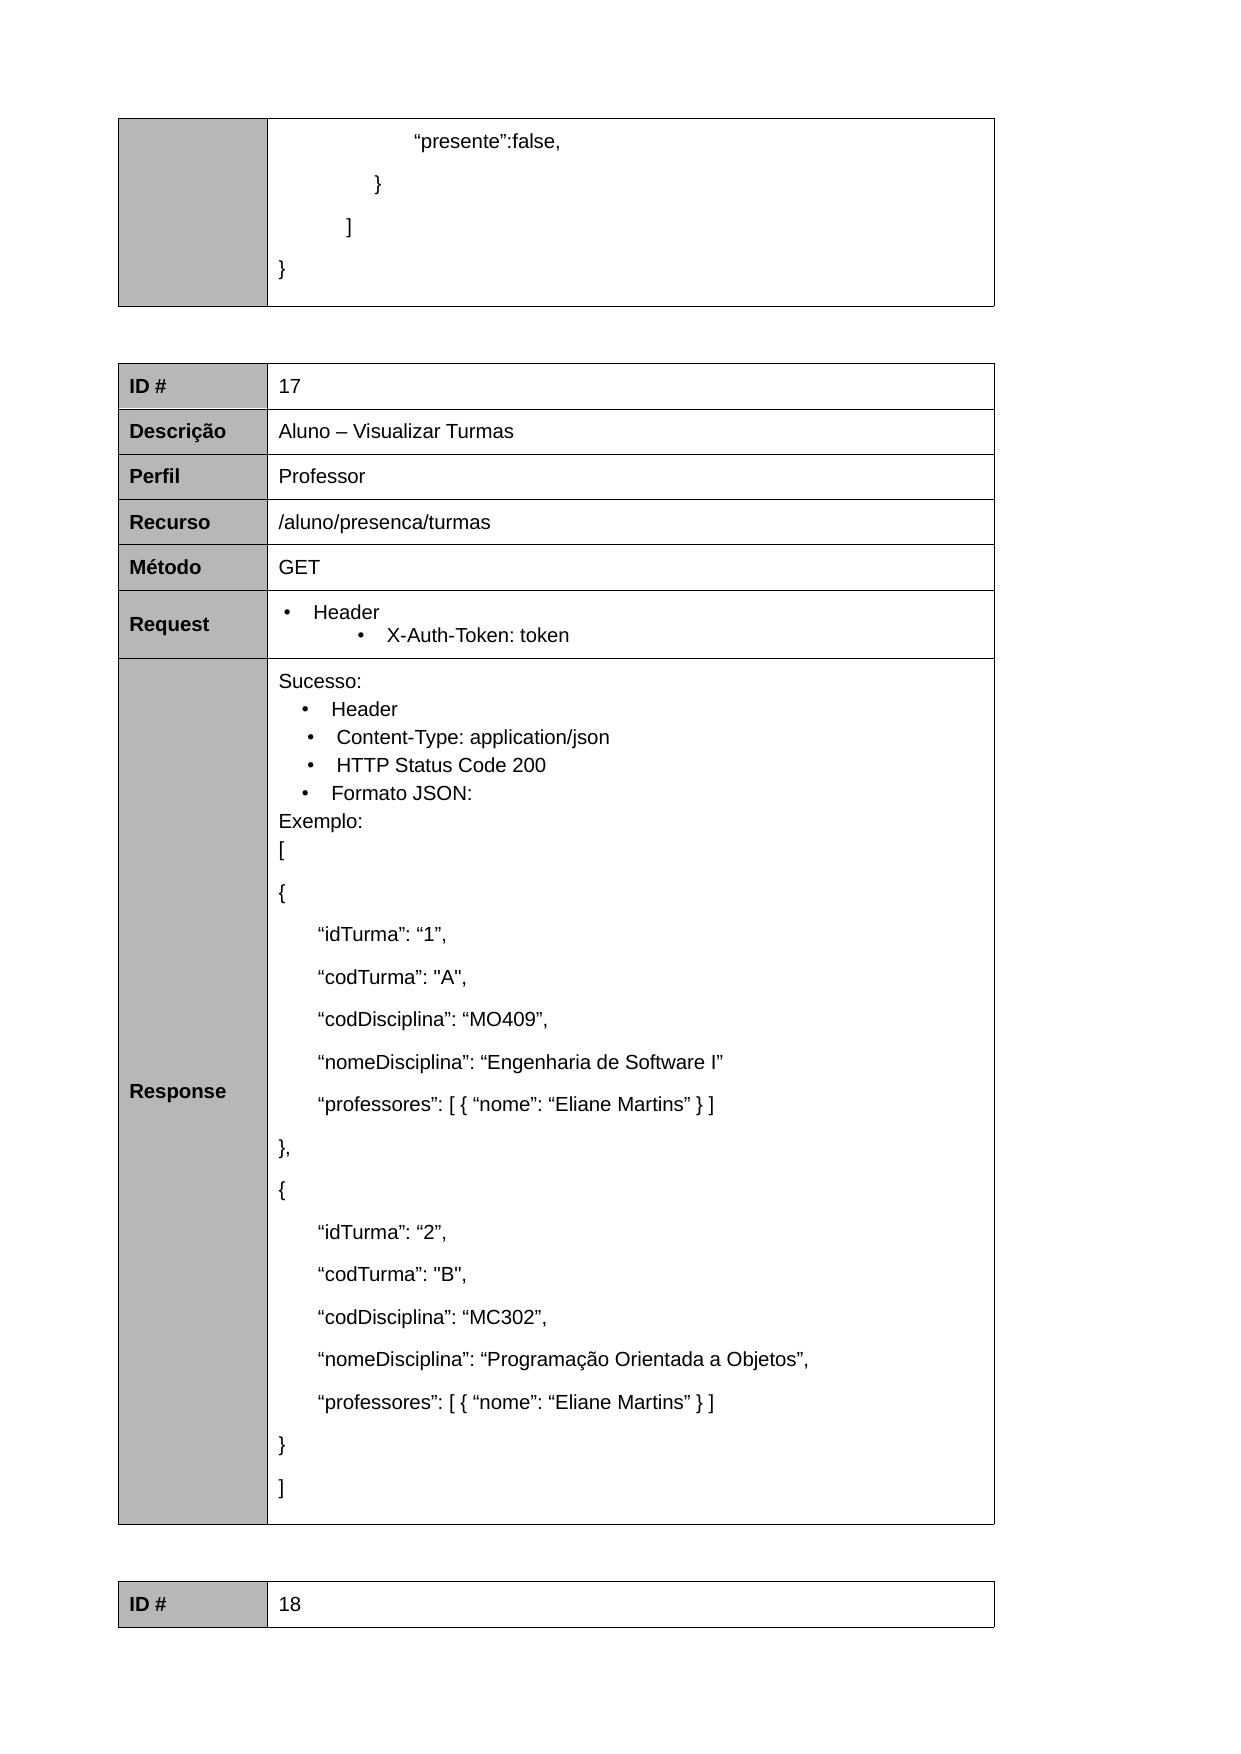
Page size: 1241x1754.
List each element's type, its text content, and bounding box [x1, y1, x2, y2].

table_cell GET [268, 545, 994, 590]
table_cell Descrição [119, 410, 267, 454]
table_cell /aluno/presenca/turmas [268, 500, 994, 544]
table_cell Recurso [119, 500, 267, 544]
table_cell “presente”:false, } ] } [268, 119, 994, 306]
table_cell [119, 119, 267, 306]
table_cell Request [119, 591, 267, 658]
table_header ID # [119, 1582, 267, 1627]
table_header 17 [268, 364, 994, 408]
table_cell Sucesso: Header Content-Type: application/json HTTP Status Code 200 Formato JSON: Exemplo: [ { “idTurma”: “1”, “codTurma”: "A", “codDisciplina”: “MO409”, “nomeDisciplina”: “Engenharia de Software I” “professores”: [ { “nome”: “Eliane Martins” } ] }, { “idTurma”: “2”, “codTurma”: "B", “codDisciplina”: “MC302”, “nomeDisciplina”: “Programação Orientada a Objetos”, “professores”: [ { “nome”: “Eliane Martins” } ] } ] [268, 659, 994, 1524]
table_cell Response [119, 659, 267, 1524]
table_cell Perfil [119, 455, 267, 499]
table_cell Aluno – Visualizar Turmas [268, 410, 994, 454]
table_cell Método [119, 545, 267, 590]
table_header ID # [119, 364, 267, 408]
table_cell Header X-Auth-Token: token [268, 591, 994, 658]
table_header 18 [268, 1582, 994, 1627]
table_cell Professor [268, 455, 994, 499]
